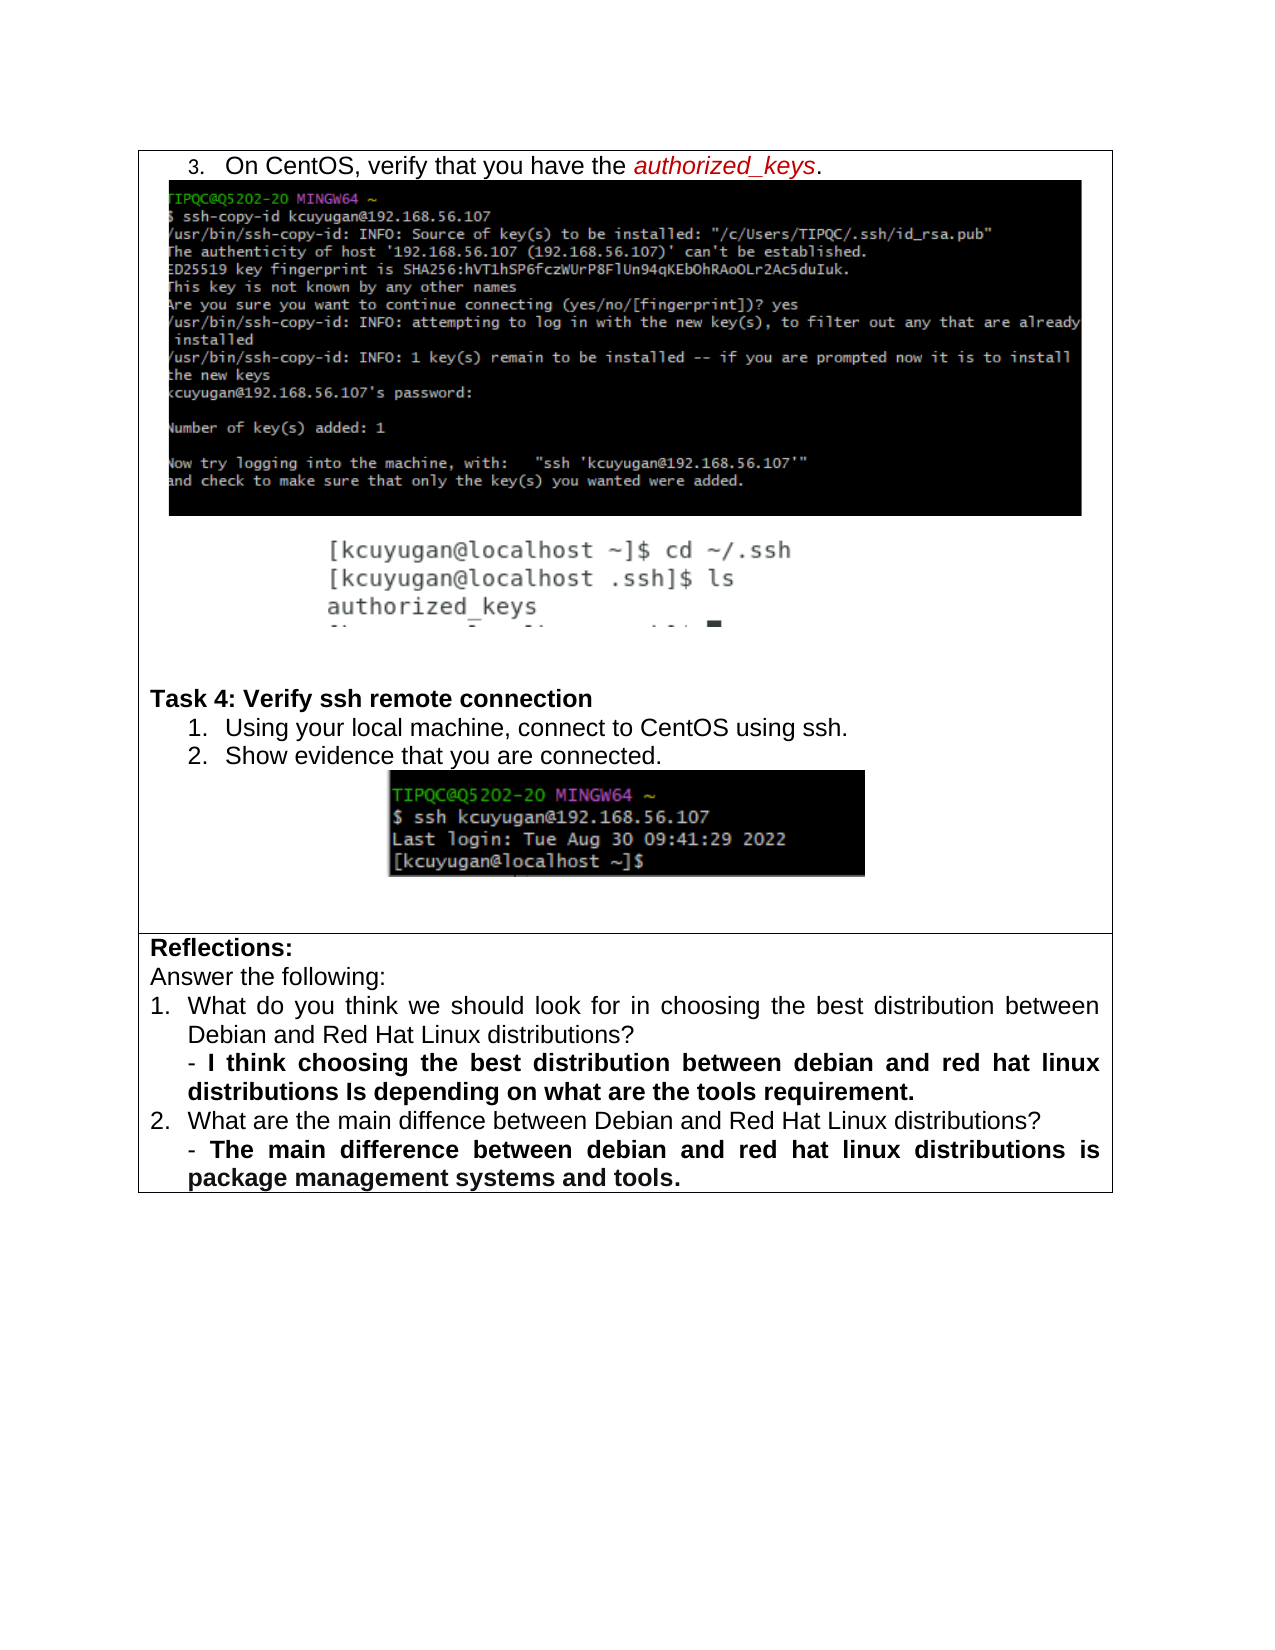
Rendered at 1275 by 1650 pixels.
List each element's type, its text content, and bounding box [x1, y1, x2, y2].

table_cell Task 2: Install the SSH server package openssh Install the ssh server package openssh by using the dnf command: $ dnf install openssh-server Start the sshd daemon and set to start after reboot: $ systemctl start sshd $ systemctl enable sshd Confirm that the sshd daemon is up and running: $ systemctl status sshd Open the SSH port 22 to allow incoming traffic: $ firewall-cmd --zone=public --permanent –add-service=ssh $ firewall-cmd –reload Locate the ssh server man config file /etc/ssh/sshd_config and perform custom configuration. Every time you make any change to the /etc/ssh/sshd-config configuration file reload the sshd service to apply changes: $ systemctl reload sshd Task 3: Copy the Public Key to CentOS Make sure that ssh is installed on the local machine. Using the command ssh-copy-id, connect your local machine to CentOS. On CentOS, verify that you have the authorized_keys. Task 4: Verify ssh remote connection Using your local machine, connect to CentOS using ssh. Show evidence that you are connected. [139, 151, 1112, 932]
picture [386, 770, 865, 877]
table_cell Reflections: Answer the following: What do you think we should look for in choosing the best distribution between Debian and Red Hat Linux distributions? - I think choosing the best distribution between debian and red hat linux distributions Is depending on what are the tools requirement. What are the main diffence between Debian and Red Hat Linux distributions? - The main difference between debian and red hat linux distributions is package management systems and tools. [139, 934, 1112, 1192]
picture [327, 530, 925, 627]
picture [168, 180, 1083, 516]
